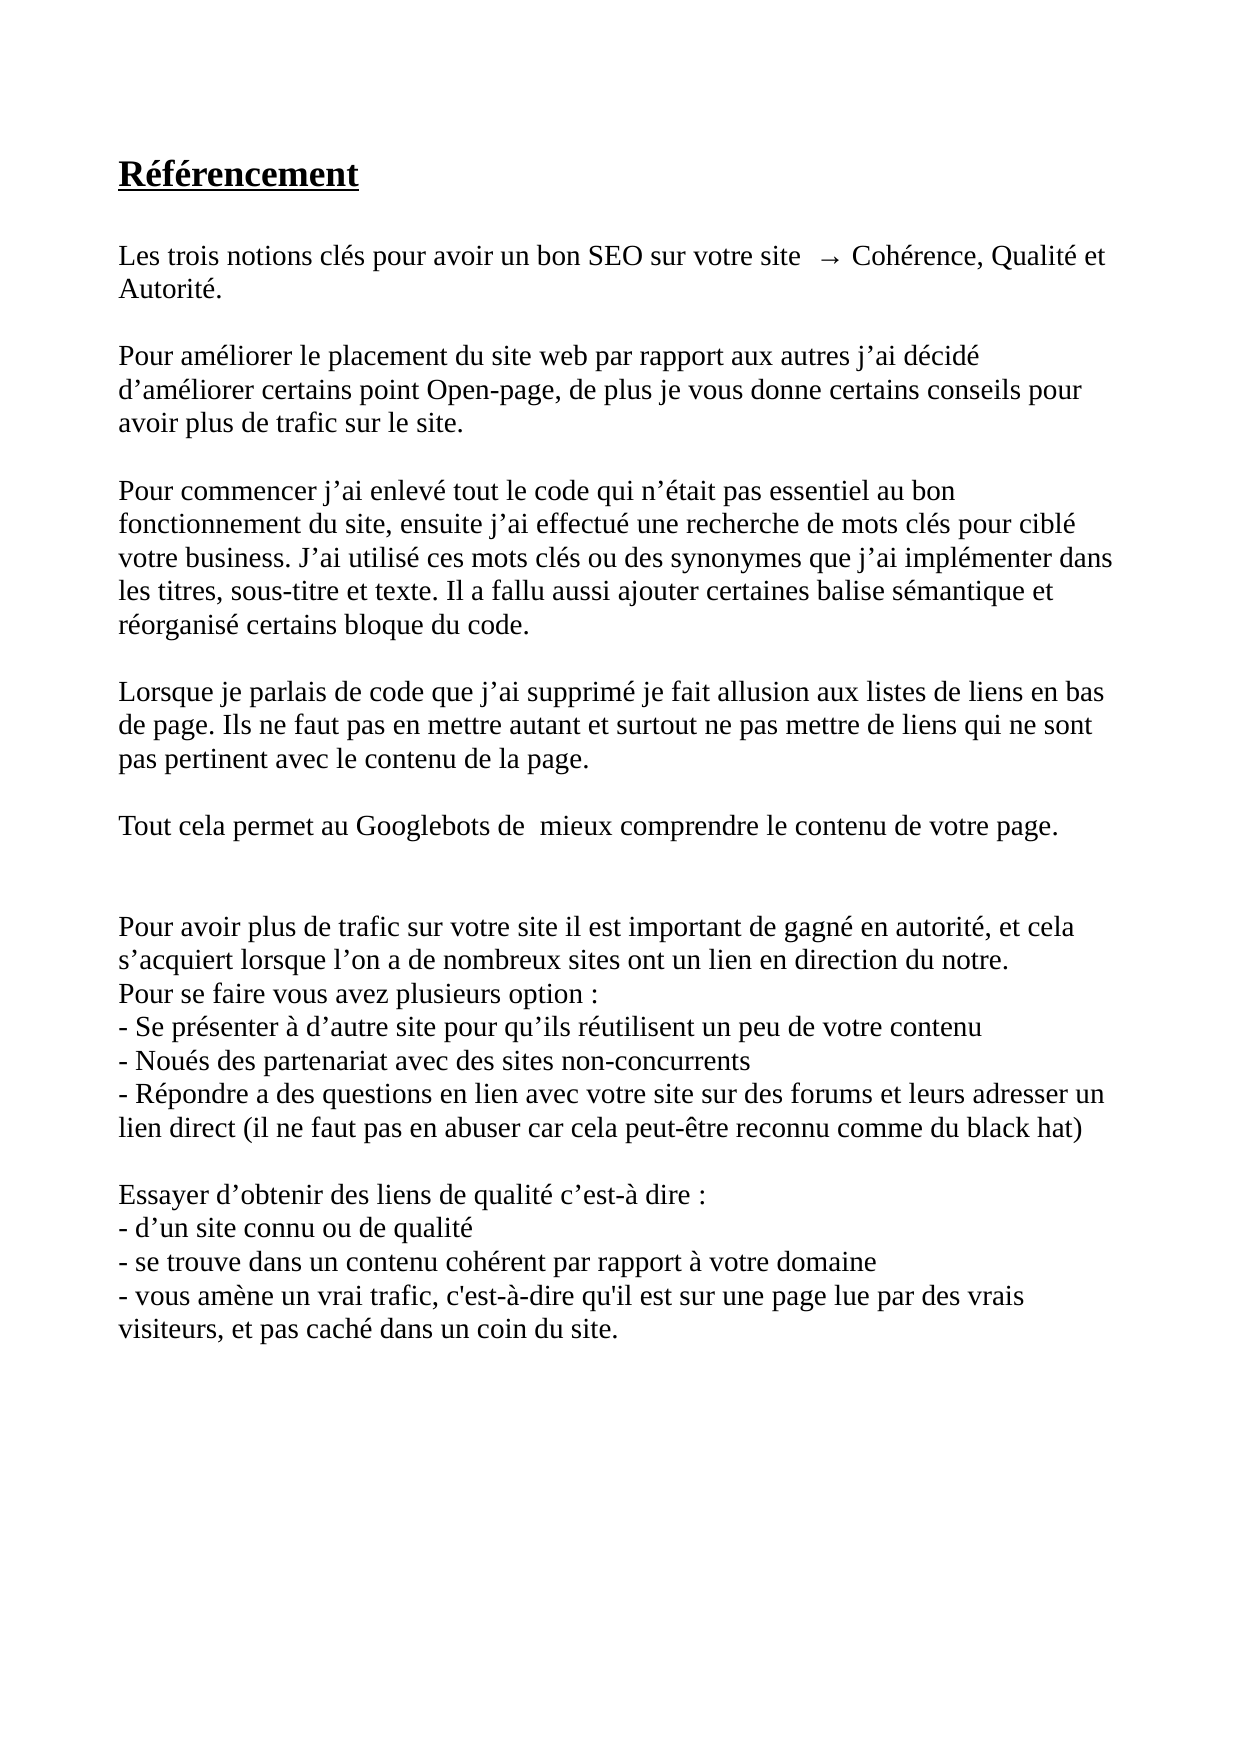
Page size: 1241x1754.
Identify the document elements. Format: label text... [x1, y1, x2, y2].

text - d’un site connu ou de qualité [118, 1211, 1122, 1244]
text Pour se faire vous avez plusieurs option : [118, 976, 1122, 1009]
text Essayer d’obtenir des liens de qualité c’est-à dire : [118, 1177, 1122, 1211]
text - Noués des partenariat avec des sites non-concurrents [118, 1043, 1122, 1076]
text Pour améliorer le placement du site web par rapport aux autres j’ai décidé d’améliorer certains point Open-page, de plus je vous donne certains conseils pour avoir plus de trafic sur le site. [118, 338, 1122, 439]
text - vous amène un vrai trafic, c'est-à-dire qu'il est sur une page lue par des vrais visiteurs, et pas caché dans un coin du site. [118, 1278, 1122, 1345]
text - se trouve dans un contenu cohérent par rapport à votre domaine [118, 1244, 1122, 1278]
text - Répondre a des questions en lien avec votre site sur des forums et leurs adresser un lien direct (il ne faut pas en abuser car cela peut-être reconnu comme du black hat) [118, 1076, 1122, 1143]
text Tout cela permet au Googlebots de mieux comprendre le contenu de votre page. [118, 808, 1122, 842]
text Pour avoir plus de trafic sur votre site il est important de gagné en autorité, et cela s’acquiert lorsque l’on a de nombreux sites ont un lien en direction du notre. [118, 909, 1122, 976]
text Les trois notions clés pour avoir un bon SEO sur votre site → Cohérence, Qualité et Autorité. [118, 238, 1122, 305]
text Référencement [118, 152, 1122, 195]
text - Se présenter à d’autre site pour qu’ils réutilisent un peu de votre contenu [118, 1009, 1122, 1043]
text Pour commencer j’ai enlevé tout le code qui n’était pas essentiel au bon fonctionnement du site, ensuite j’ai effectué une recherche de mots clés pour ciblé votre business. J’ai utilisé ces mots clés ou des synonymes que j’ai implémenter dans les titres, sous-titre et texte. Il a fallu aussi ajouter certaines balise sémantique et réorganisé certains bloque du code. [118, 473, 1122, 640]
text Lorsque je parlais de code que j’ai supprimé je fait allusion aux listes de liens en bas de page. Ils ne faut pas en mettre autant et surtout ne pas mettre de liens qui ne sont pas pertinent avec le contenu de la page. [118, 674, 1122, 774]
